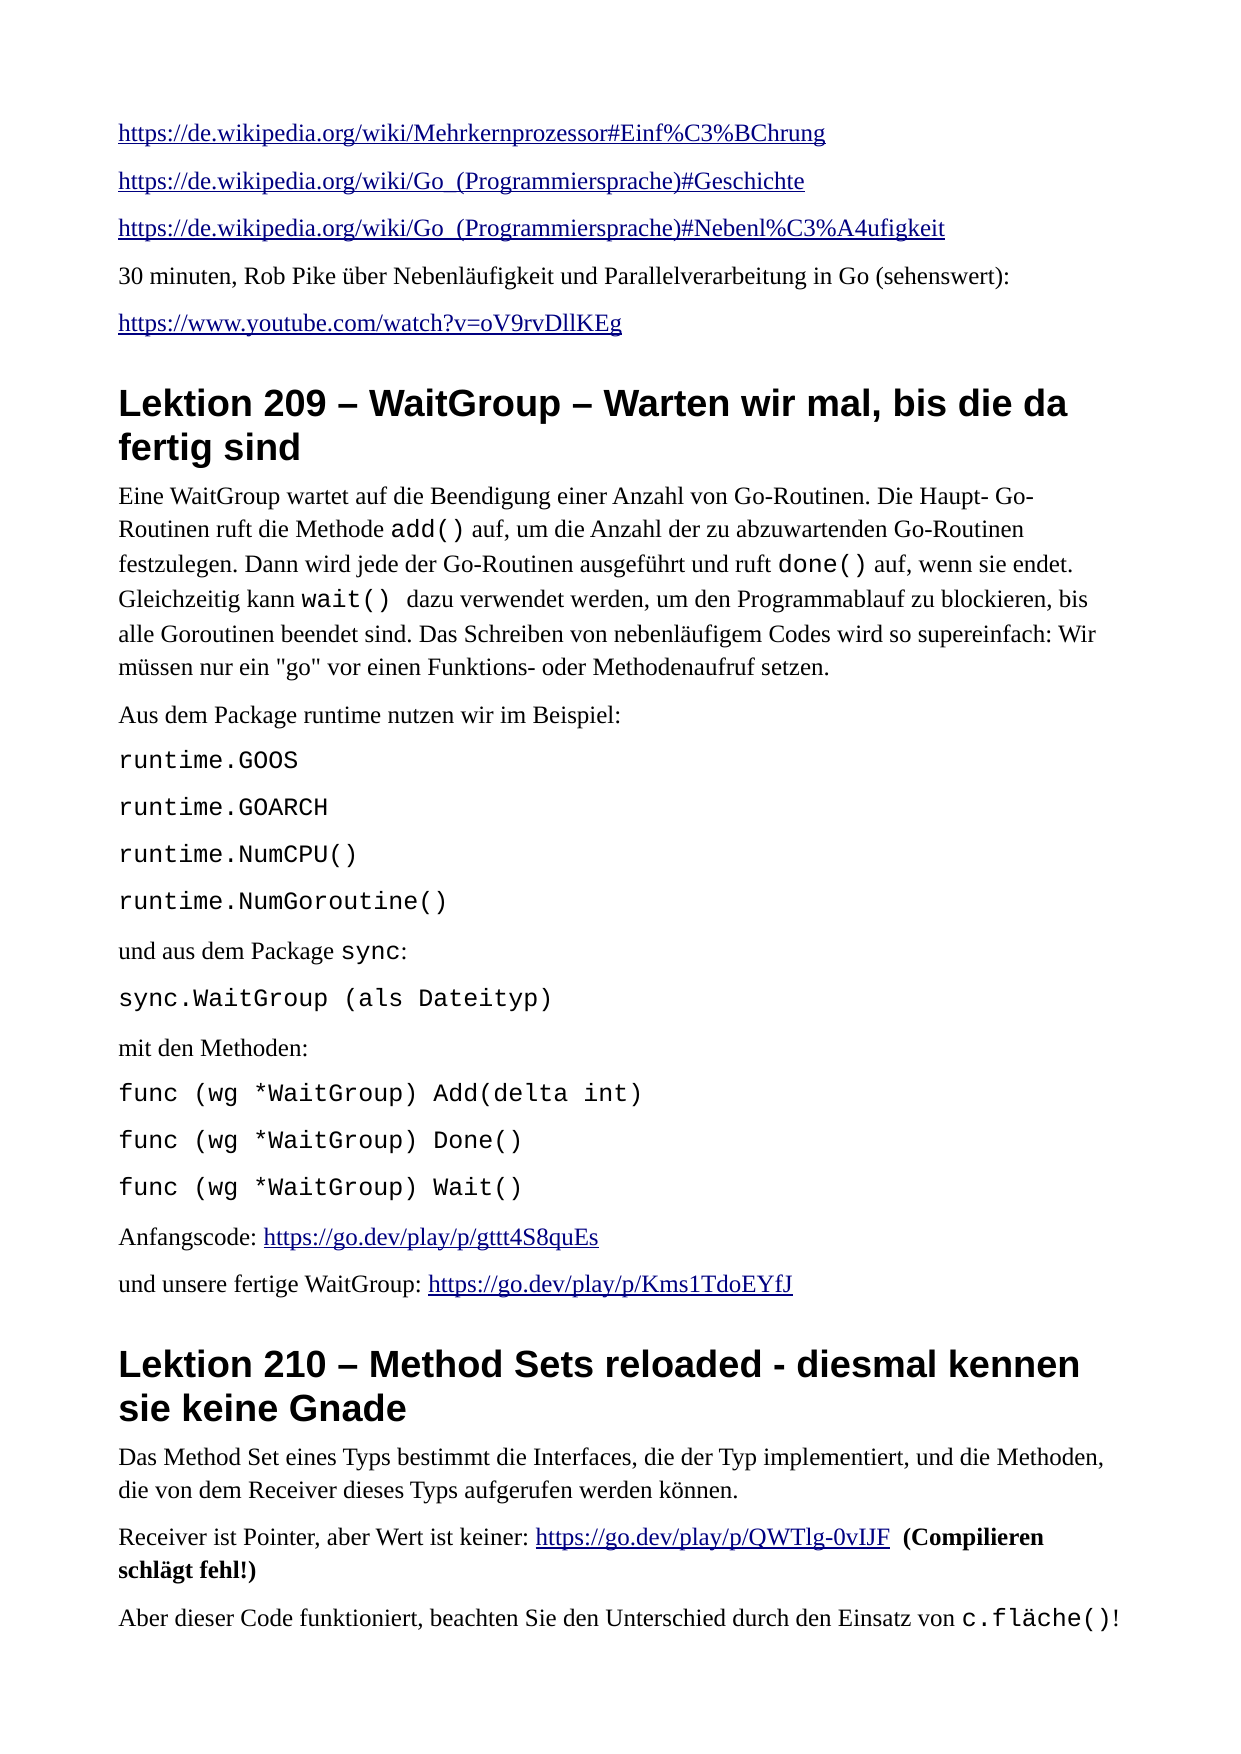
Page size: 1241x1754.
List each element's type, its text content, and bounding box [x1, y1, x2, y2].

text runtime.GOOS [118, 747, 1122, 776]
text Das Method Set eines Typs bestimmt die Interfaces, die der Typ implementiert, und die Methoden, die von dem Receiver dieses Typs aufgerufen werden können. [118, 1442, 1122, 1503]
subtitle Lektion 210 – Method Sets reloaded - diesmal kennen sie keine Gnade [118, 1342, 1122, 1429]
text func (wg *WaitGroup) Add(delta int) [118, 1081, 1122, 1109]
text und unsere fertige WaitGroup: https://go.dev/play/p/Kms1TdoEYfJ [118, 1269, 1122, 1298]
subtitle Lektion 209 – WaitGroup – Warten wir mal, bis die da fertig sind [118, 381, 1122, 468]
text Eine WaitGroup wartet auf die Beendigung einer Anzahl von Go-Routinen. Die Haupt- Go-Routinen ruft die Methode add() auf, um die Anzahl der zu abzuwartenden Go-Routinen festzulegen. Dann wird jede der Go-Routinen ausgeführt und ruft done() auf, wenn sie endet. Gleichzeitig kann wait() dazu verwendet werden, um den Programmablauf zu blockieren, bis alle Goroutinen beendet sind. Das Schreiben von nebenläufigem Codes wird so supereinfach: Wir müssen nur ein "go" vor einen Funktions- oder Methodenaufruf setzen. [118, 481, 1122, 681]
text Anfangscode: https://go.dev/play/p/gttt4S8quEs [118, 1222, 1122, 1251]
text sync.WaitGroup (als Dateityp) [118, 986, 1122, 1014]
text func (wg *WaitGroup) Done() [118, 1128, 1122, 1156]
text mit den Methoden: [118, 1033, 1122, 1062]
text func (wg *WaitGroup) Wait() [118, 1175, 1122, 1203]
text Receiver ist Pointer, aber Wert ist keiner: https://go.dev/play/p/QWTlg-0vIJF (Compilieren schlägt fehl!) [118, 1522, 1122, 1584]
text und aus dem Package sync: [118, 936, 1122, 967]
text runtime.NumCPU() [118, 842, 1122, 870]
text https://de.wikipedia.org/wiki/Mehrkernprozessor#Einf%C3%BChrung [118, 118, 1122, 147]
text Aus dem Package runtime nutzen wir im Beispiel: [118, 700, 1122, 729]
text Aber dieser Code funktioniert, beachten Sie den Unterschied durch den Einsatz von c.fläche()! [118, 1603, 1122, 1634]
text runtime.NumGoroutine() [118, 889, 1122, 917]
text https://de.wikipedia.org/wiki/Go_(Programmiersprache)#Nebenl%C3%A4ufigkeit [118, 213, 1122, 242]
text runtime.GOARCH [118, 794, 1122, 823]
text https://www.youtube.com/watch?v=oV9rvDllKEg [118, 308, 1122, 337]
text https://de.wikipedia.org/wiki/Go_(Programmiersprache)#Geschichte [118, 166, 1122, 194]
text 30 minuten, Rob Pike über Nebenläufigkeit und Parallelverarbeitung in Go (sehenswert): [118, 261, 1122, 290]
